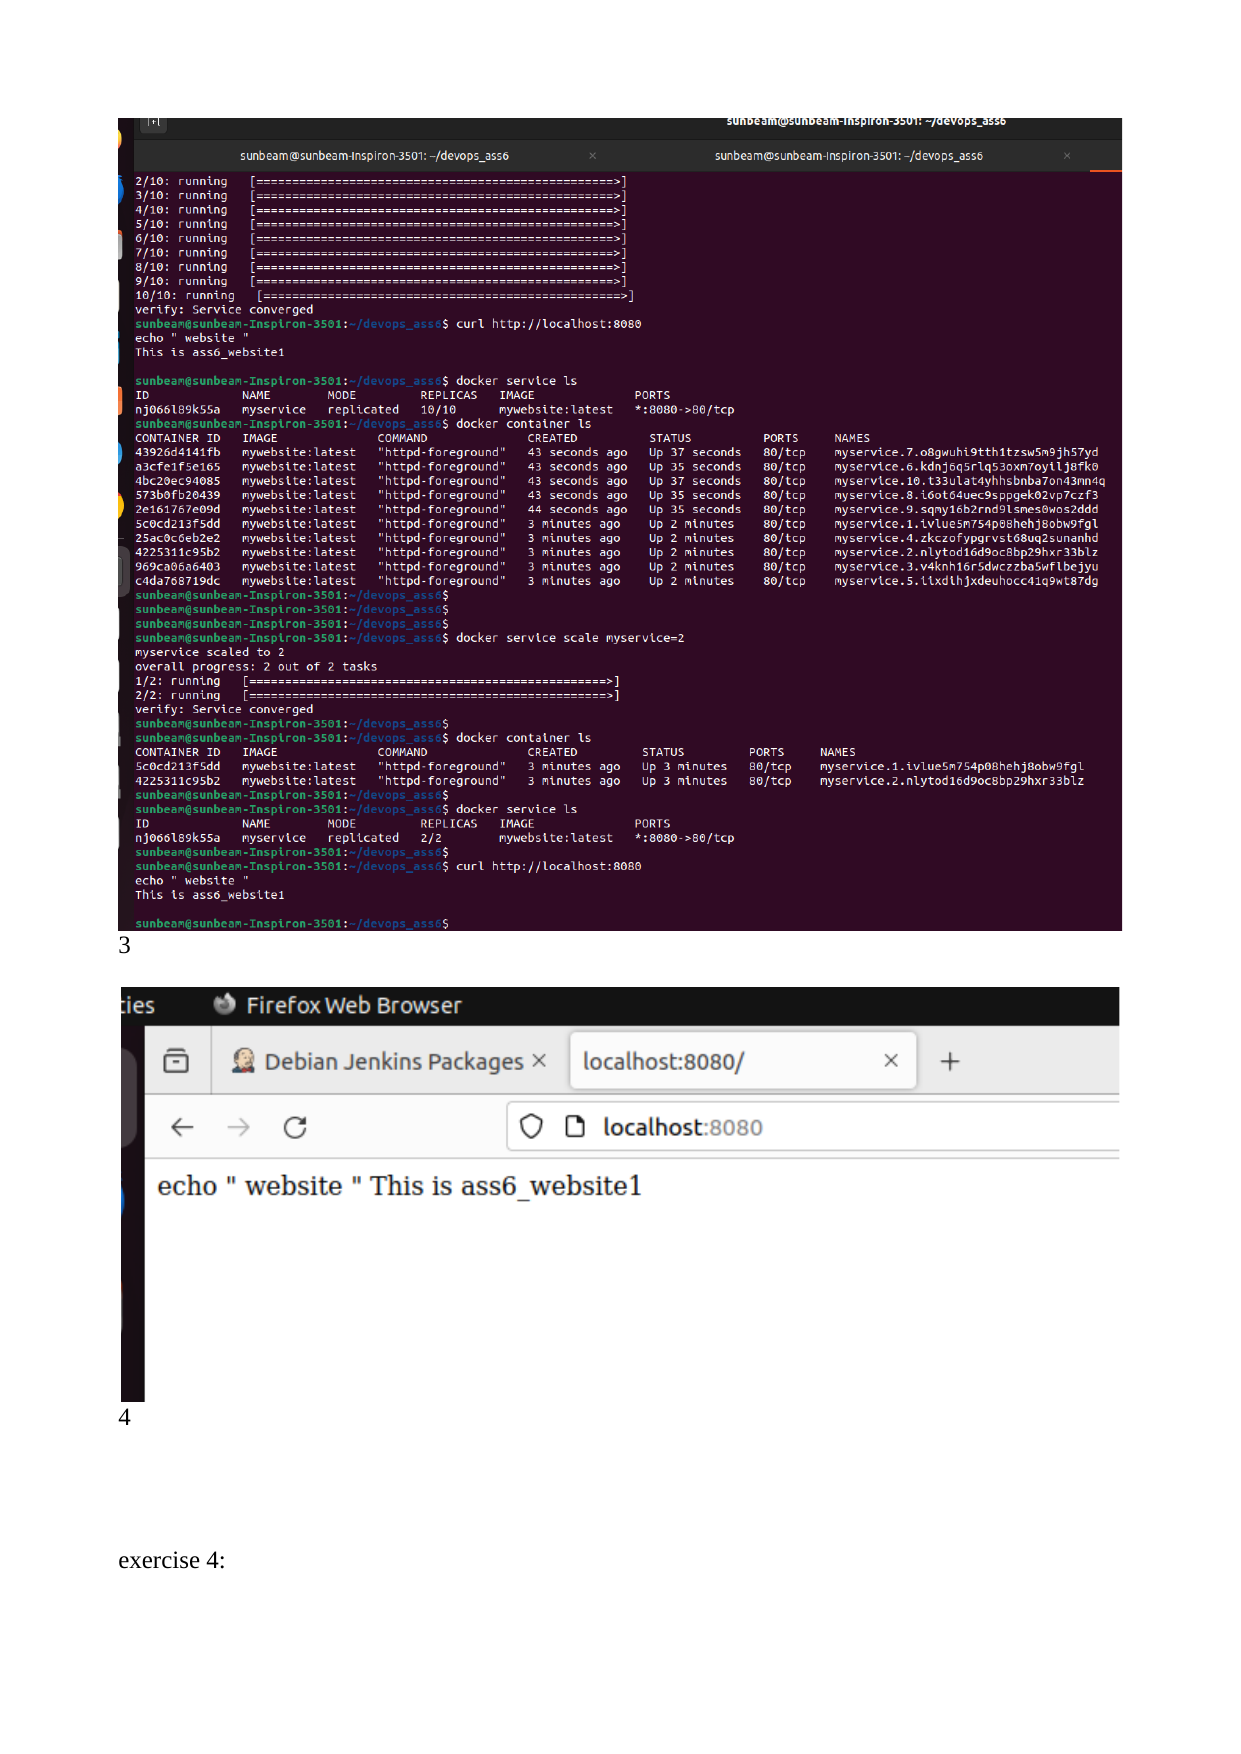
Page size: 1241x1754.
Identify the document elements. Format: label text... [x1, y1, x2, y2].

picture [118, 118, 1123, 931]
text 4 [118, 988, 1122, 1431]
text 3 [118, 931, 1122, 959]
text exercise 4: [118, 1546, 1122, 1574]
picture [121, 987, 1120, 1402]
